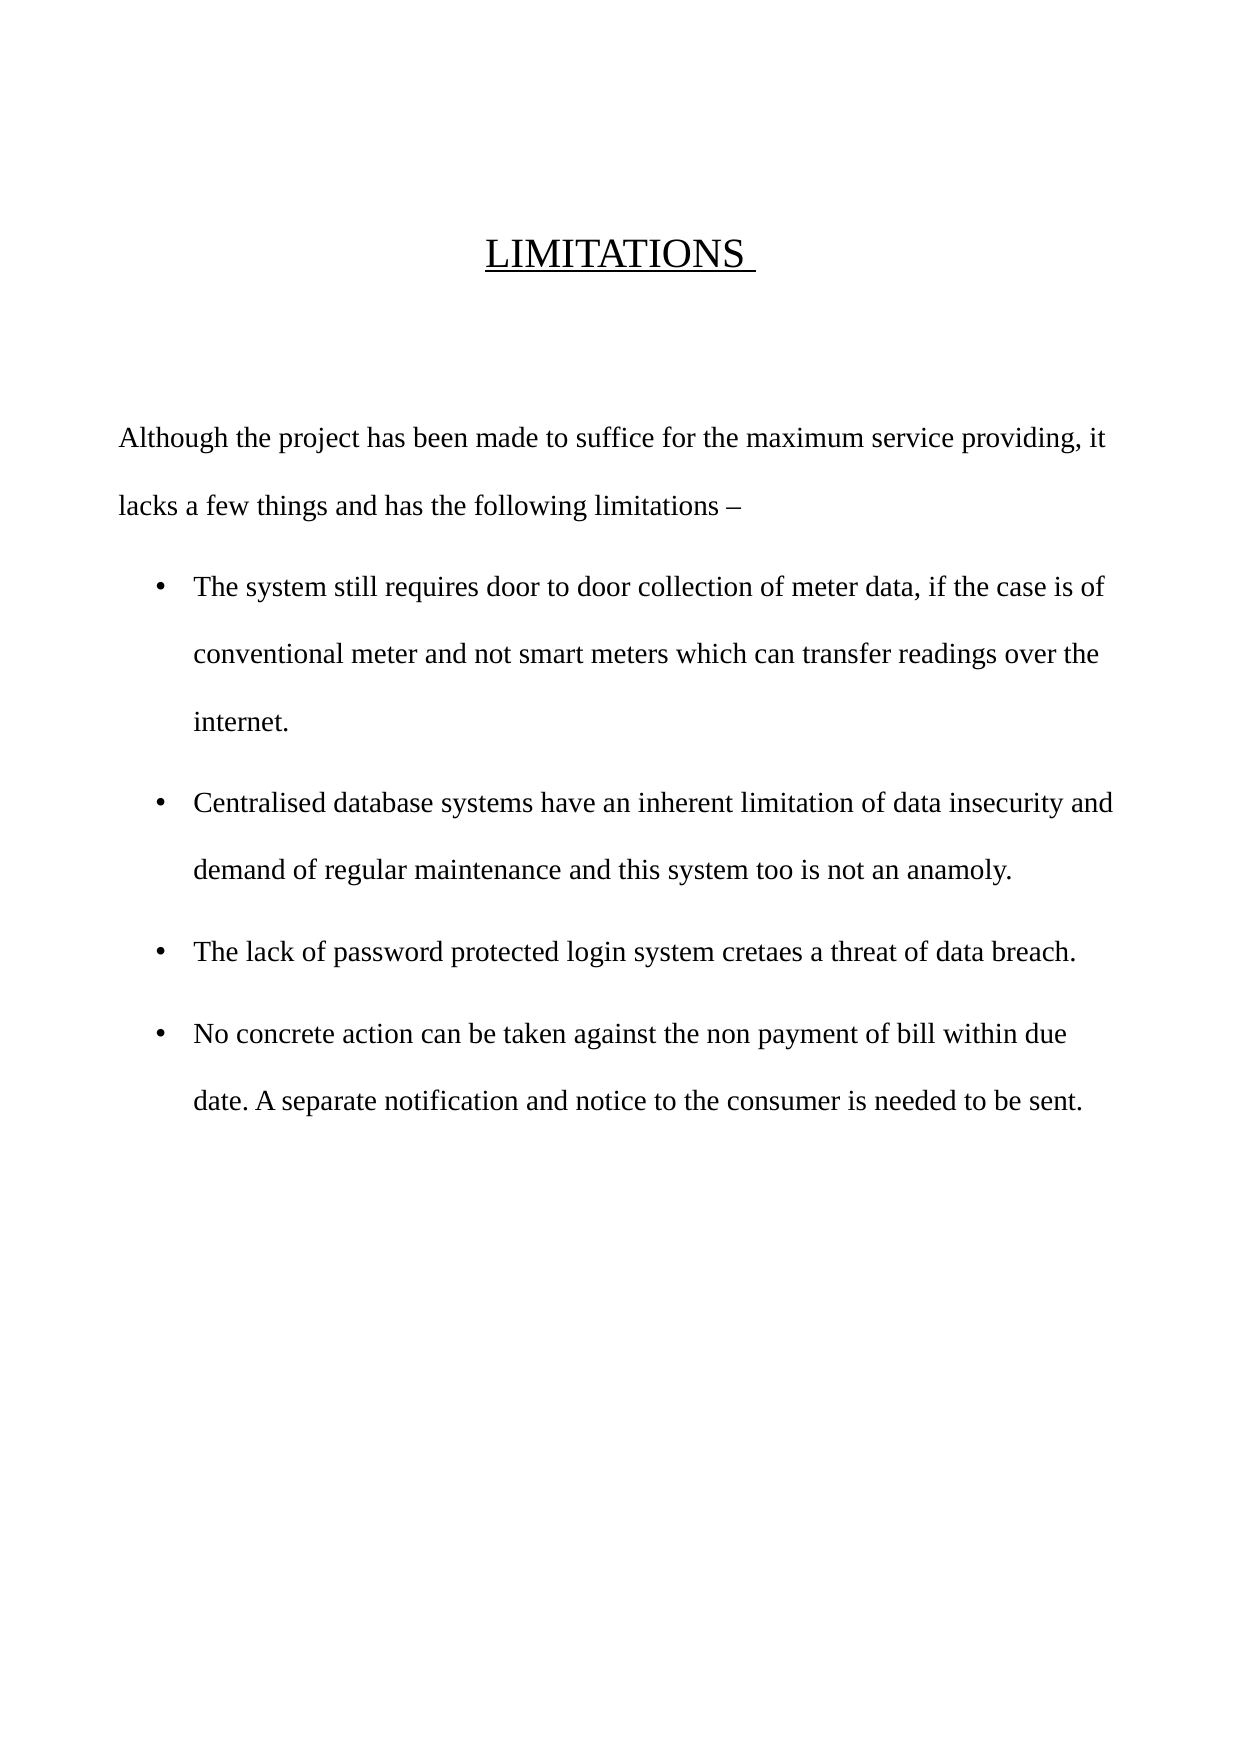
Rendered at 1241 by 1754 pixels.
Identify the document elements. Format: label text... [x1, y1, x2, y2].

list The system still requires door to door collection of meter data, if the case is of conventional meter and not smart meters which can transfer readings over the internet. [156, 569, 1122, 737]
text LIMITATIONS [118, 228, 1122, 276]
list Centralised database systems have an inherent limitation of data insecurity and demand of regular maintenance and this system too is not an anamoly. [156, 785, 1122, 886]
list No concrete action can be taken against the non payment of bill within due date. A separate notification and notice to the consumer is needed to be sent. [156, 1016, 1122, 1117]
list The lack of password protected login system cretaes a threat of data breach. [156, 934, 1122, 968]
text Although the project has been made to suffice for the maximum service providing, it lacks a few things and has the following limitations – [118, 421, 1122, 521]
